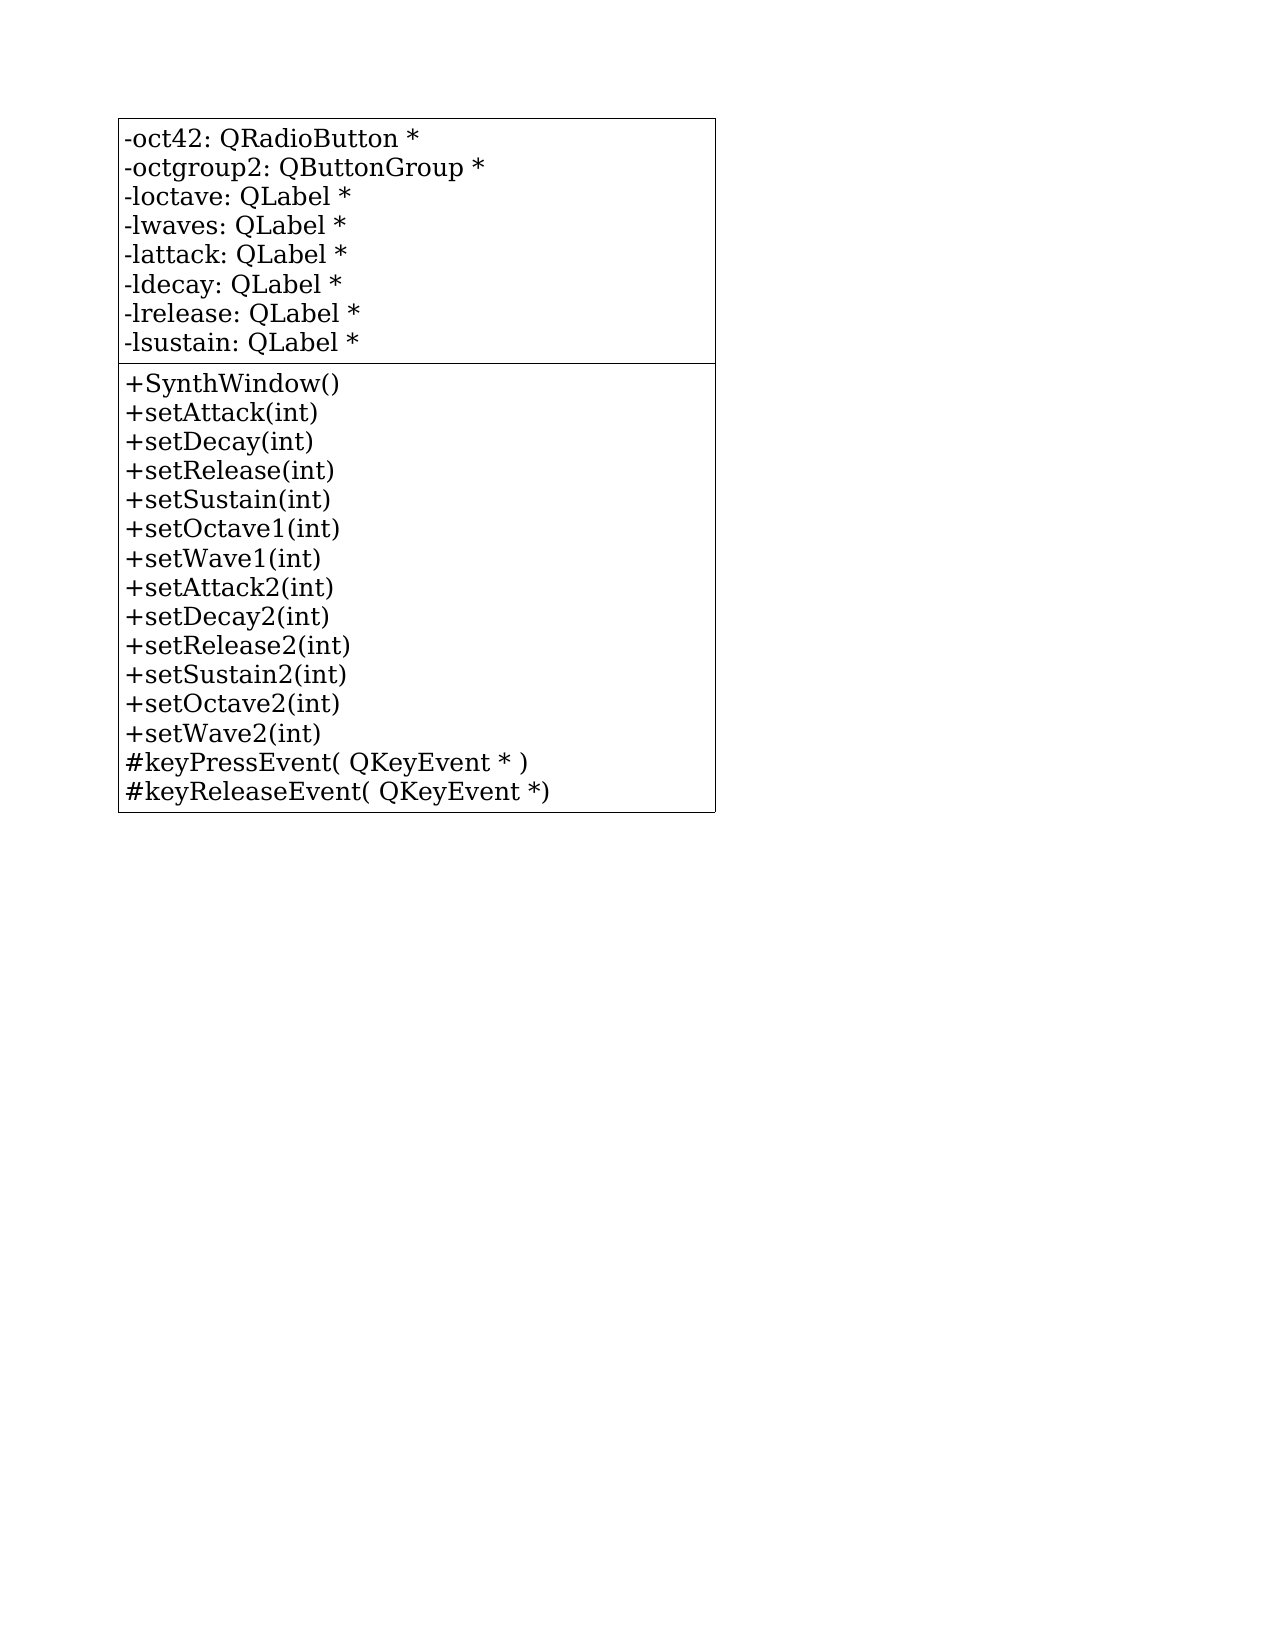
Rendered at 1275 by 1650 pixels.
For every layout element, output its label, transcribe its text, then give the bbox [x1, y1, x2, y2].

table_cell -oct42: QRadioButton * -octgroup2: QButtonGroup * -loctave: QLabel * -lwaves: QLabel * -lattack: QLabel * -ldecay: QLabel * -lrelease: QLabel * -lsustain: QLabel * [119, 119, 715, 363]
table_cell +SynthWindow() +setAttack(int) +setDecay(int) +setRelease(int) +setSustain(int) +setOctave1(int) +setWave1(int) +setAttack2(int) +setDecay2(int) +setRelease2(int) +setSustain2(int) +setOctave2(int) +setWave2(int) #keyPressEvent( QKeyEvent * ) #keyReleaseEvent( QKeyEvent *) [119, 364, 715, 812]
